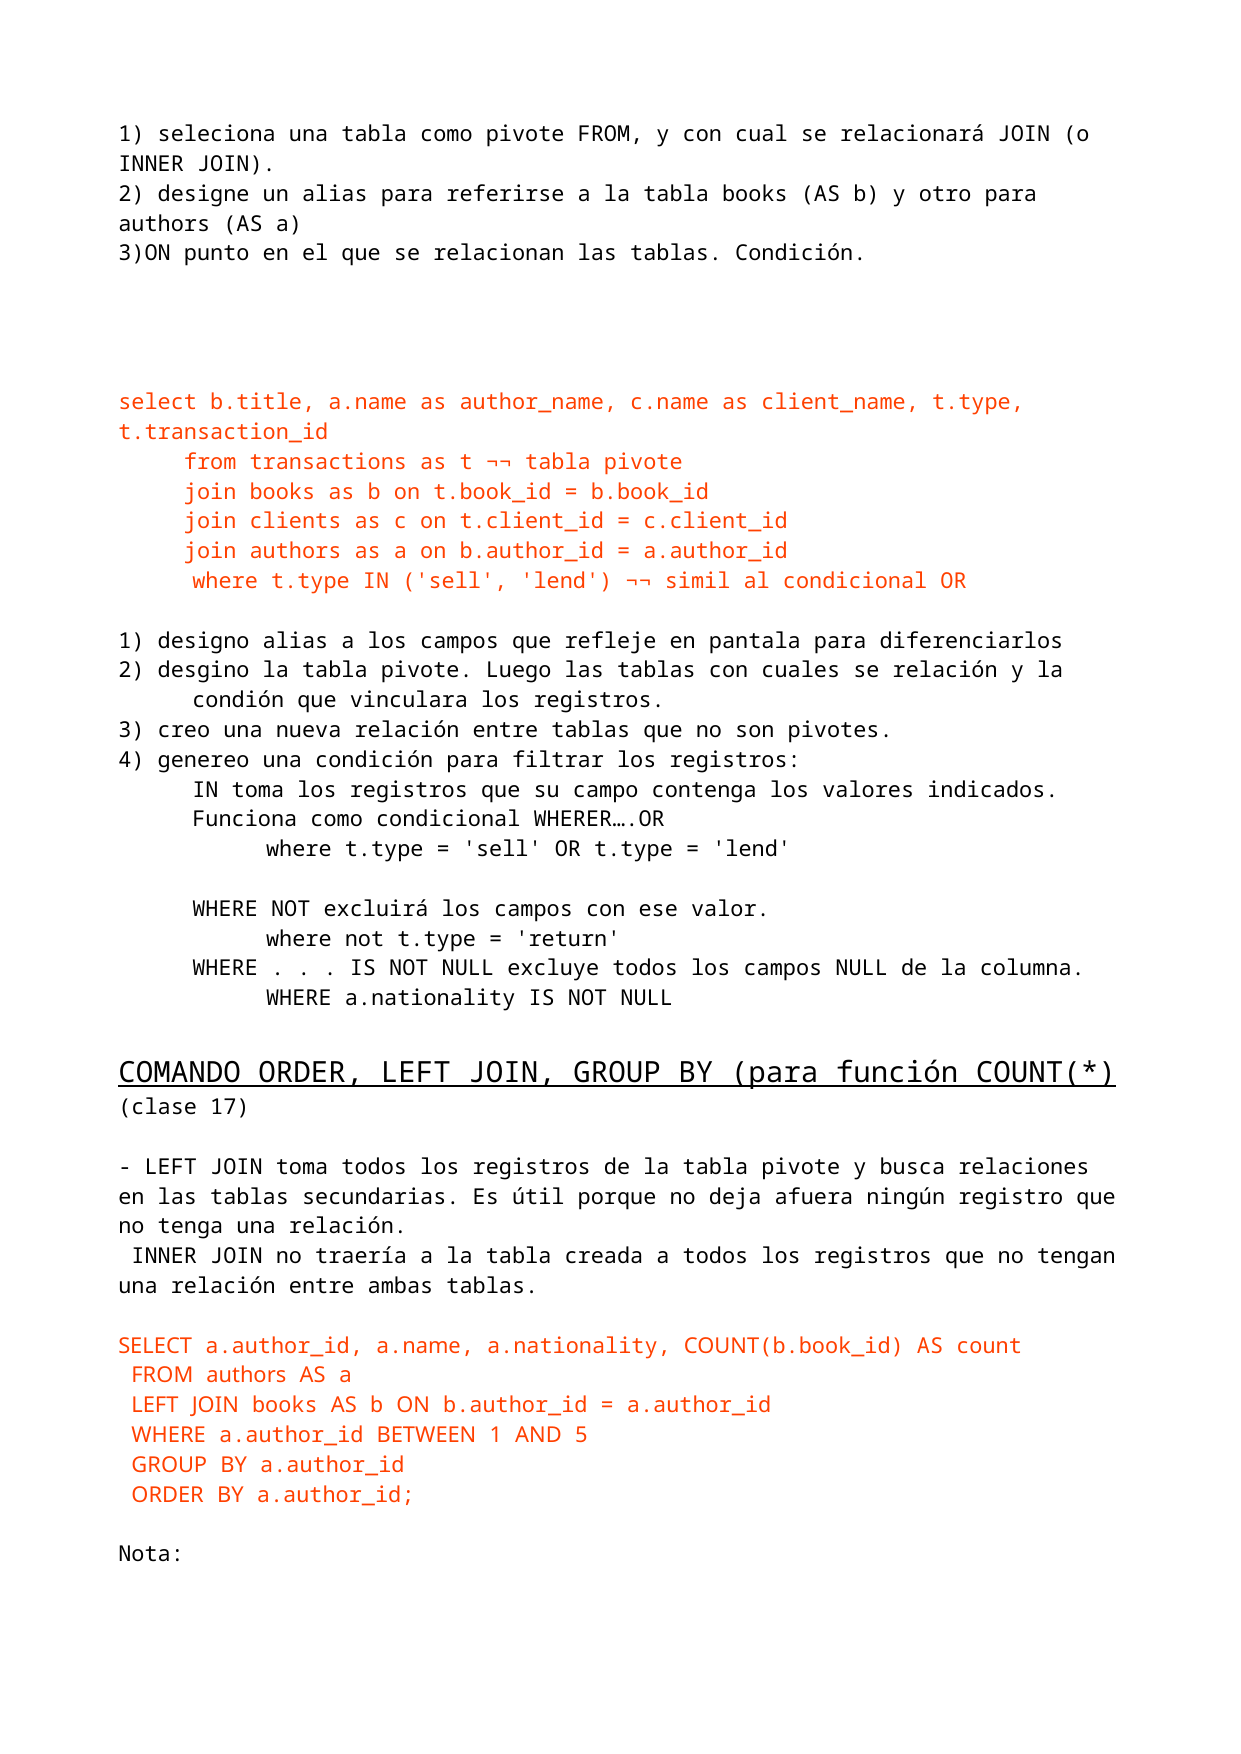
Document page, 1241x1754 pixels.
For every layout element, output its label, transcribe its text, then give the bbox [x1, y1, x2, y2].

text - LEFT JOIN toma todos los registros de la tabla pivote y busca relaciones en las tablas secundarias. Es útil porque no deja afuera ningún registro que no tenga una relación. [118, 1151, 1122, 1240]
text INNER JOIN no traería a la tabla creada a todos los registros que no tengan una relación entre ambas tablas. [118, 1240, 1122, 1300]
text ORDER BY a.author_id; [118, 1478, 1122, 1508]
text where t.type IN ('sell', 'lend') ¬¬ simil al condicional OR [118, 565, 1122, 595]
text 2) designe un alias para referirse a la tabla books (AS b) y otro para authors (AS a) [118, 178, 1122, 237]
text 1) seleciona una tabla como pivote FROM, y con cual se relacionará JOIN (o INNER JOIN). [118, 118, 1122, 178]
text WHERE a.nationality IS NOT NULL [118, 982, 1122, 1012]
text WHERE a.author_id BETWEEN 1 AND 5 [118, 1419, 1122, 1449]
text 1) designo alias a los campos que refleje en pantala para diferenciarlos [118, 624, 1122, 654]
text select b.title, a.name as author_name, c.name as client_name, t.type, t.transaction_id [118, 386, 1122, 446]
text 4) genereo una condición para filtrar los registros: [118, 744, 1122, 773]
text join books as b on t.book_id = b.book_id [118, 476, 1122, 505]
text LEFT JOIN books AS b ON b.author_id = a.author_id [118, 1389, 1122, 1419]
text FROM authors AS a [118, 1359, 1122, 1389]
text from transactions as t ¬¬ tabla pivote [118, 446, 1122, 476]
text where t.type = 'sell' OR t.type = 'lend' [118, 833, 1122, 863]
text SELECT a.author_id, a.name, a.nationality, COUNT(b.book_id) AS count [118, 1329, 1122, 1359]
text 3)ON punto en el que se relacionan las tablas. Condición. [118, 237, 1122, 267]
text join clients as c on t.client_id = c.client_id [118, 505, 1122, 535]
text COMANDO ORDER, LEFT JOIN, GROUP BY (para función COUNT(*)(clase 17) [118, 1052, 1122, 1121]
text IN toma los registros que su campo contenga los valores indicados. Funciona como condicional WHERER….OR [118, 773, 1122, 833]
text 2) desgino la tabla pivote. Luego las tablas con cuales se relación y la condión que vinculara los registros. [118, 654, 1122, 714]
text join authors as a on b.author_id = a.author_id [118, 535, 1122, 565]
text where not t.type = 'return' [118, 922, 1122, 952]
text GROUP BY a.author_id [118, 1449, 1122, 1478]
text WHERE . . . IS NOT NULL excluye todos los campos NULL de la columna. [118, 952, 1122, 982]
text Nota: [118, 1538, 1122, 1568]
text 3) creo una nueva relación entre tablas que no son pivotes. [118, 714, 1122, 744]
text WHERE NOT excluirá los campos con ese valor. [118, 893, 1122, 922]
